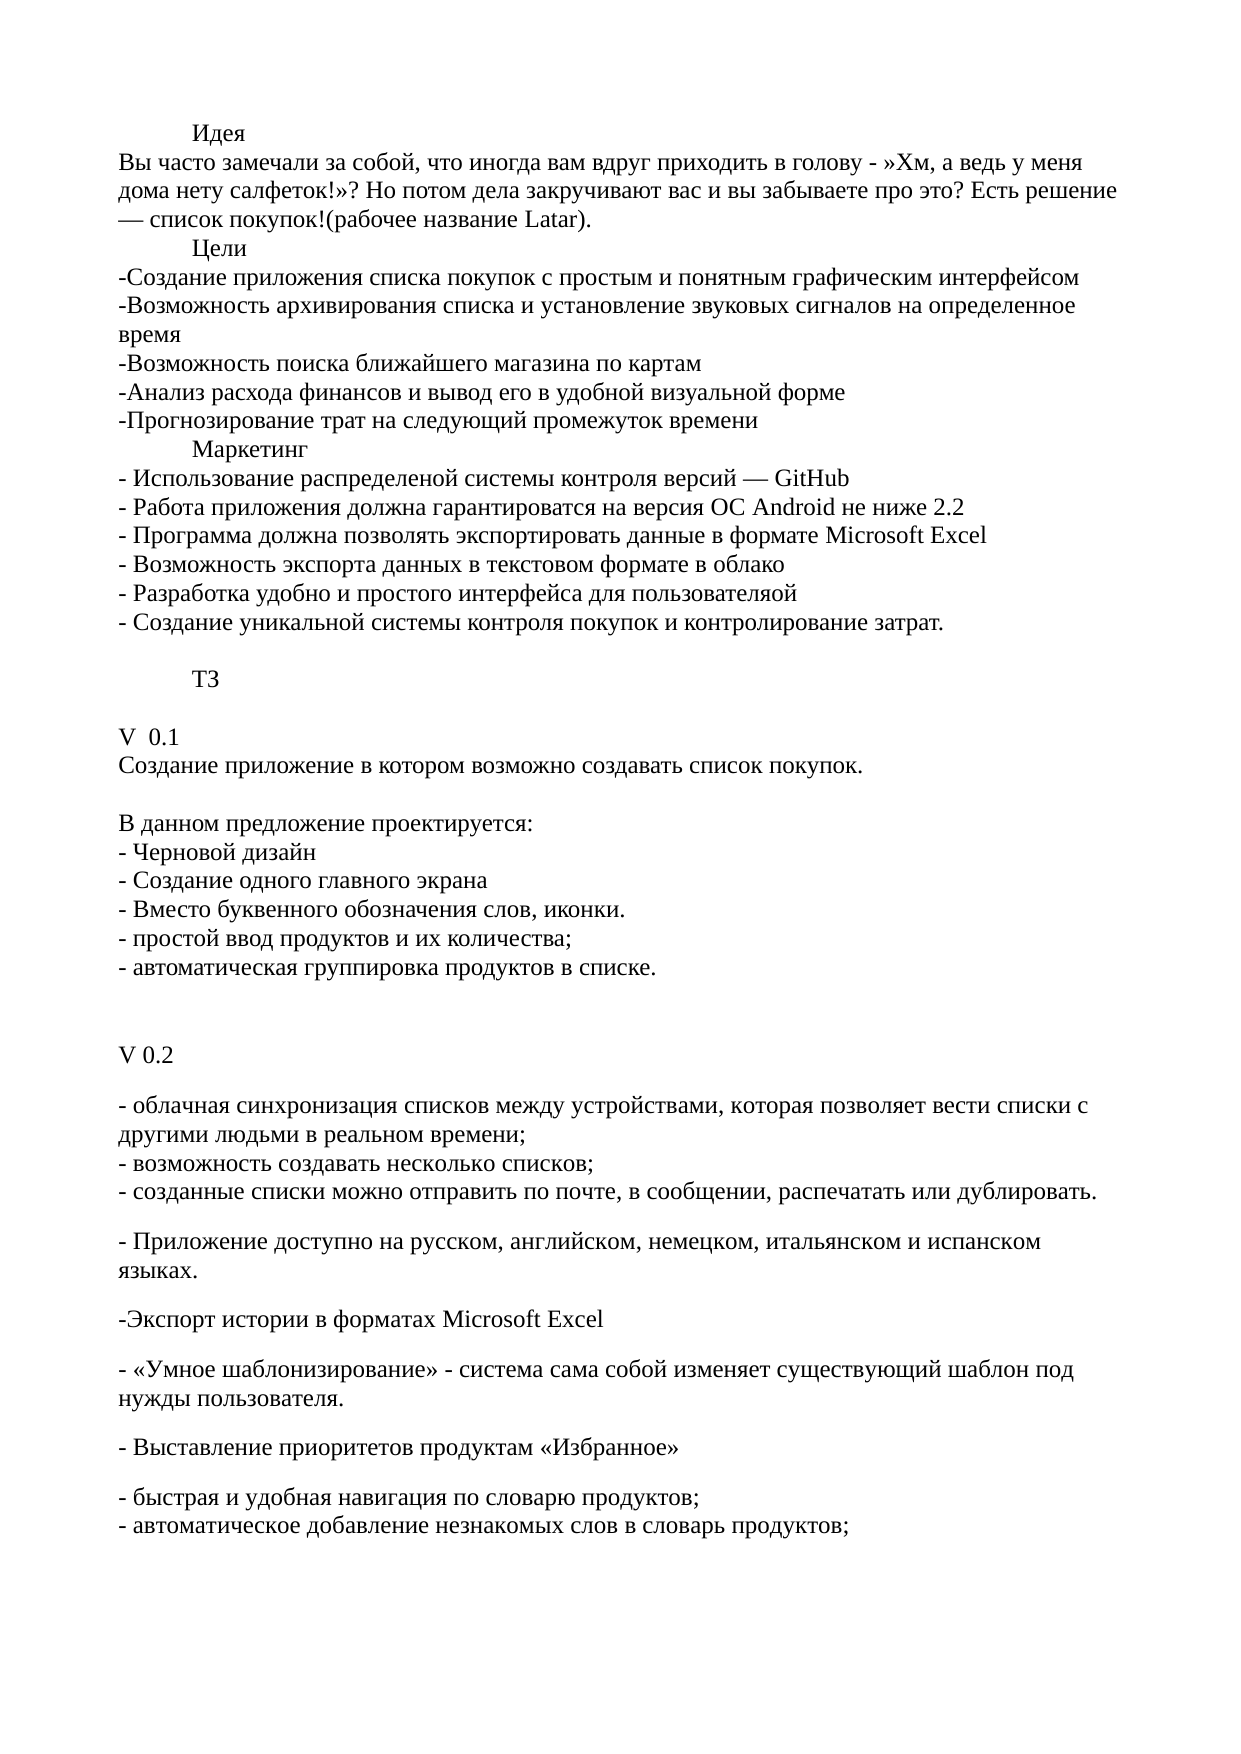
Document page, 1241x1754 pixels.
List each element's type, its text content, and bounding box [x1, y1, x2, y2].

text Идея [118, 118, 1122, 147]
text Маркетинг [118, 434, 1122, 463]
text - Возможность экспорта данных в текстовом формате в облако [118, 549, 1122, 578]
text Цели [118, 233, 1122, 262]
text -Возможность поиска ближайшего магазина по картам [118, 348, 1122, 377]
text V 0.2 [118, 1041, 1122, 1069]
text -Анализ расхода финансов и вывод его в удобной визуальной форме [118, 377, 1122, 406]
text ТЗ [118, 664, 1122, 693]
text - Вместо буквенного обозначения слов, иконки. - простой ввод продуктов и их количества; - автоматическая группировка продуктов в списке. [118, 894, 1122, 981]
text V 0.1 [118, 722, 1122, 751]
text - Приложение доступно на русском, английском, немецком, итальянском и испанском языках. [118, 1226, 1122, 1283]
text -Экспорт истории в форматах Microsoft Excel [118, 1304, 1122, 1333]
text - Использование распределеной системы контроля версий — GitHub [118, 463, 1122, 492]
text Вы часто замечали за собой, что иногда вам вдруг приходить в голову - »Хм, а ведь у меня дома нету салфеток!»? Но потом дела закручивают вас и вы забываете про это? Есть решение — список покупок!(рабочее название Latar). [118, 147, 1122, 233]
text -Прогнозирование трат на следующий промежуток времени [118, 406, 1122, 434]
text - Программа должна позволять экспортировать данные в формате Microsoft Excel [118, 521, 1122, 549]
text В данном предложение проектируется: - Черновой дизайн [118, 808, 1122, 866]
text Создание приложение в котором возможно создавать список покупок. [118, 751, 1122, 808]
text -Возможность архивирования списка и установление звуковых сигналов на определенное время [118, 291, 1122, 348]
text - Работа приложения должна гарантироватся на версия ОС Android не ниже 2.2 [118, 492, 1122, 521]
text - «Умное шаблонизирование» - система сама собой изменяет существующий шаблон под нужды пользователя. [118, 1354, 1122, 1411]
text - Разработка удобно и простого интерфейса для пользователяой [118, 578, 1122, 607]
text - быстрая и удобная навигация по словарю продуктов; - автоматическое добавление незнакомых слов в словарь продуктов; [118, 1482, 1122, 1539]
text -Создание приложения списка покупок с простым и понятным графическим интерфейсом [118, 262, 1122, 291]
text - Выставление приоритетов продуктам «Избранное» [118, 1432, 1122, 1461]
text - Создание одного главного экрана [118, 866, 1122, 894]
text - облачная синхронизация списков между устройствами, которая позволяет вести списки с другими людьми в реальном времени; - возможность создавать несколько списков; - созданные списки можно отправить по почте, в сообщении, распечатать или дублировать. [118, 1090, 1122, 1205]
text - Создание уникальной системы контроля покупок и контролирование затрат. [118, 607, 1122, 636]
